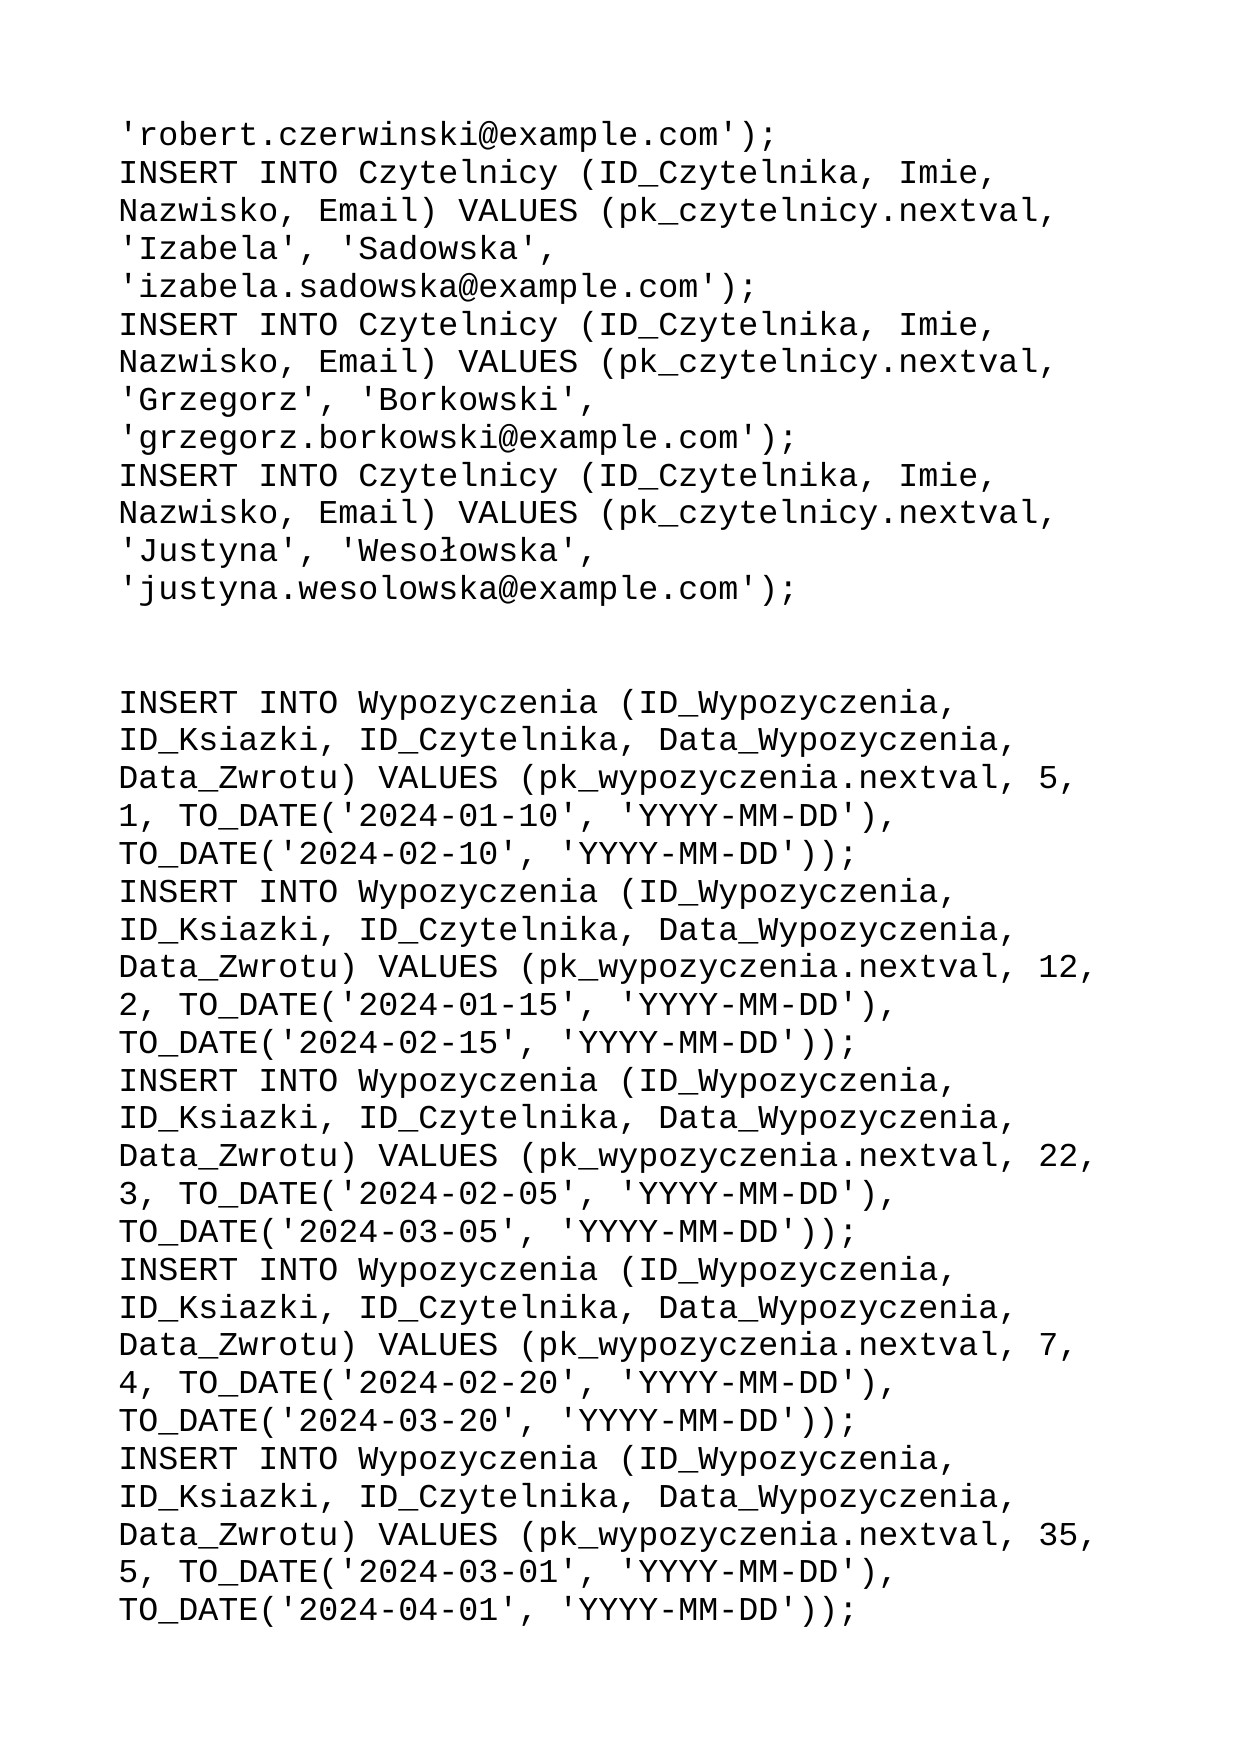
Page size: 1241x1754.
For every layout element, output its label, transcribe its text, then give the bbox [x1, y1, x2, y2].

text INSERT INTO Wypozyczenia (ID_Wypozyczenia, ID_Ksiazki, ID_Czytelnika, Data_Wypozyczenia, Data_Zwrotu) VALUES (pk_wypozyczenia.nextval, 35, 5, TO_DATE('2024-03-01', 'YYYY-MM-DD'), TO_DATE('2024-04-01', 'YYYY-MM-DD')); [118, 1442, 1122, 1631]
text INSERT INTO Czytelnicy (ID_Czytelnika, Imie, Nazwisko, Email) VALUES (pk_czytelnicy.nextval, 'Grzegorz', 'Borkowski', 'grzegorz.borkowski@example.com'); [118, 307, 1122, 458]
text INSERT INTO Wypozyczenia (ID_Wypozyczenia, ID_Ksiazki, ID_Czytelnika, Data_Wypozyczenia, Data_Zwrotu) VALUES (pk_wypozyczenia.nextval, 7, 4, TO_DATE('2024-02-20', 'YYYY-MM-DD'), TO_DATE('2024-03-20', 'YYYY-MM-DD')); [118, 1252, 1122, 1442]
text INSERT INTO Czytelnicy (ID_Czytelnika, Imie, Nazwisko, Email) VALUES (pk_czytelnicy.nextval, 'Justyna', 'Wesołowska', 'justyna.wesolowska@example.com'); [118, 458, 1122, 610]
text INSERT INTO Wypozyczenia (ID_Wypozyczenia, ID_Ksiazki, ID_Czytelnika, Data_Wypozyczenia, Data_Zwrotu) VALUES (pk_wypozyczenia.nextval, 22, 3, TO_DATE('2024-02-05', 'YYYY-MM-DD'), TO_DATE('2024-03-05', 'YYYY-MM-DD')); [118, 1063, 1122, 1252]
text INSERT INTO Czytelnicy (ID_Czytelnika, Imie, Nazwisko, Email) VALUES (pk_czytelnicy.nextval, 'Izabela', 'Sadowska', 'izabela.sadowska@example.com'); [118, 156, 1122, 307]
text 'robert.czerwinski@example.com'); [118, 118, 1122, 156]
text INSERT INTO Wypozyczenia (ID_Wypozyczenia, ID_Ksiazki, ID_Czytelnika, Data_Wypozyczenia, Data_Zwrotu) VALUES (pk_wypozyczenia.nextval, 12, 2, TO_DATE('2024-01-15', 'YYYY-MM-DD'), TO_DATE('2024-02-15', 'YYYY-MM-DD')); [118, 874, 1122, 1063]
text INSERT INTO Wypozyczenia (ID_Wypozyczenia, ID_Ksiazki, ID_Czytelnika, Data_Wypozyczenia, Data_Zwrotu) VALUES (pk_wypozyczenia.nextval, 5, 1, TO_DATE('2024-01-10', 'YYYY-MM-DD'), TO_DATE('2024-02-10', 'YYYY-MM-DD')); [118, 685, 1122, 874]
